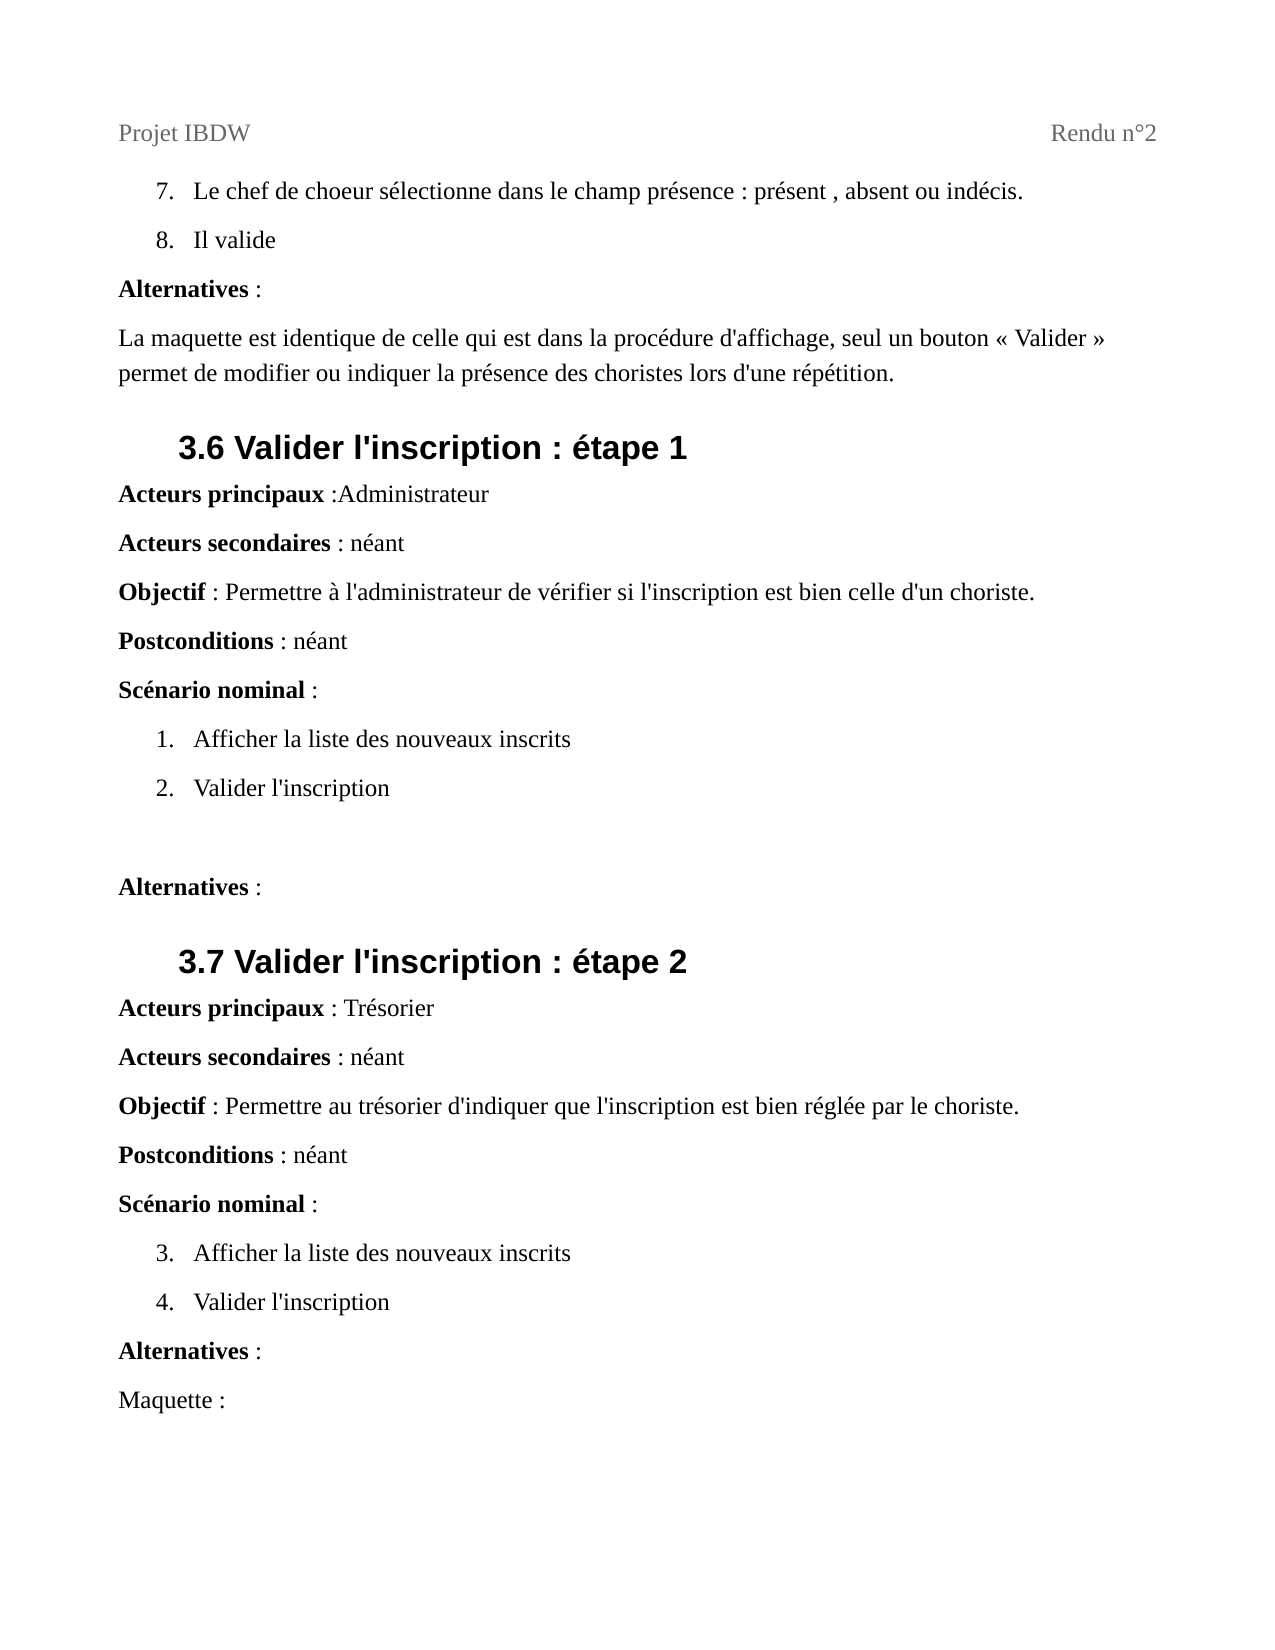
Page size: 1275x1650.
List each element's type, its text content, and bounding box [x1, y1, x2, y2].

text Alternatives : [118, 1336, 1157, 1365]
text Scénario nominal : [118, 1189, 1157, 1218]
list Valider l'inscription [156, 1287, 1157, 1316]
text Objectif : Permettre à l'administrateur de vérifier si l'inscription est bien celle d'un choriste. [118, 577, 1157, 606]
list Il valide [156, 225, 1157, 254]
text Acteurs secondaires : néant [118, 528, 1157, 557]
list Valider l'inscription [156, 773, 1157, 802]
text Acteurs secondaires : néant [118, 1042, 1157, 1070]
text Acteurs principaux :Administrateur [118, 479, 1157, 508]
list Afficher la liste des nouveaux inscrits [156, 1238, 1157, 1267]
list Afficher la liste des nouveaux inscrits [156, 724, 1157, 753]
list Le chef de choeur sélectionne dans le champ présence : présent , absent ou indécis. [156, 176, 1157, 205]
text Alternatives : [118, 274, 1157, 303]
text Acteurs principaux : Trésorier [118, 993, 1157, 1021]
subtitle 3.6 Valider l'inscription : étape 1 [118, 428, 1157, 467]
text Maquette : [118, 1385, 1157, 1414]
text Alternatives : [118, 872, 1157, 900]
subtitle 3.7 Valider l'inscription : étape 2 [118, 941, 1157, 980]
text Postconditions : néant [118, 626, 1157, 655]
text Objectif : Permettre au trésorier d'indiquer que l'inscription est bien réglée par le choriste. [118, 1091, 1157, 1119]
text Postconditions : néant [118, 1140, 1157, 1168]
text La maquette est identique de celle qui est dans la procédure d'affichage, seul un bouton « Valider » permet de modifier ou indiquer la présence des choristes lors d'une répétition. [118, 323, 1157, 387]
text Scénario nominal : [118, 675, 1157, 704]
